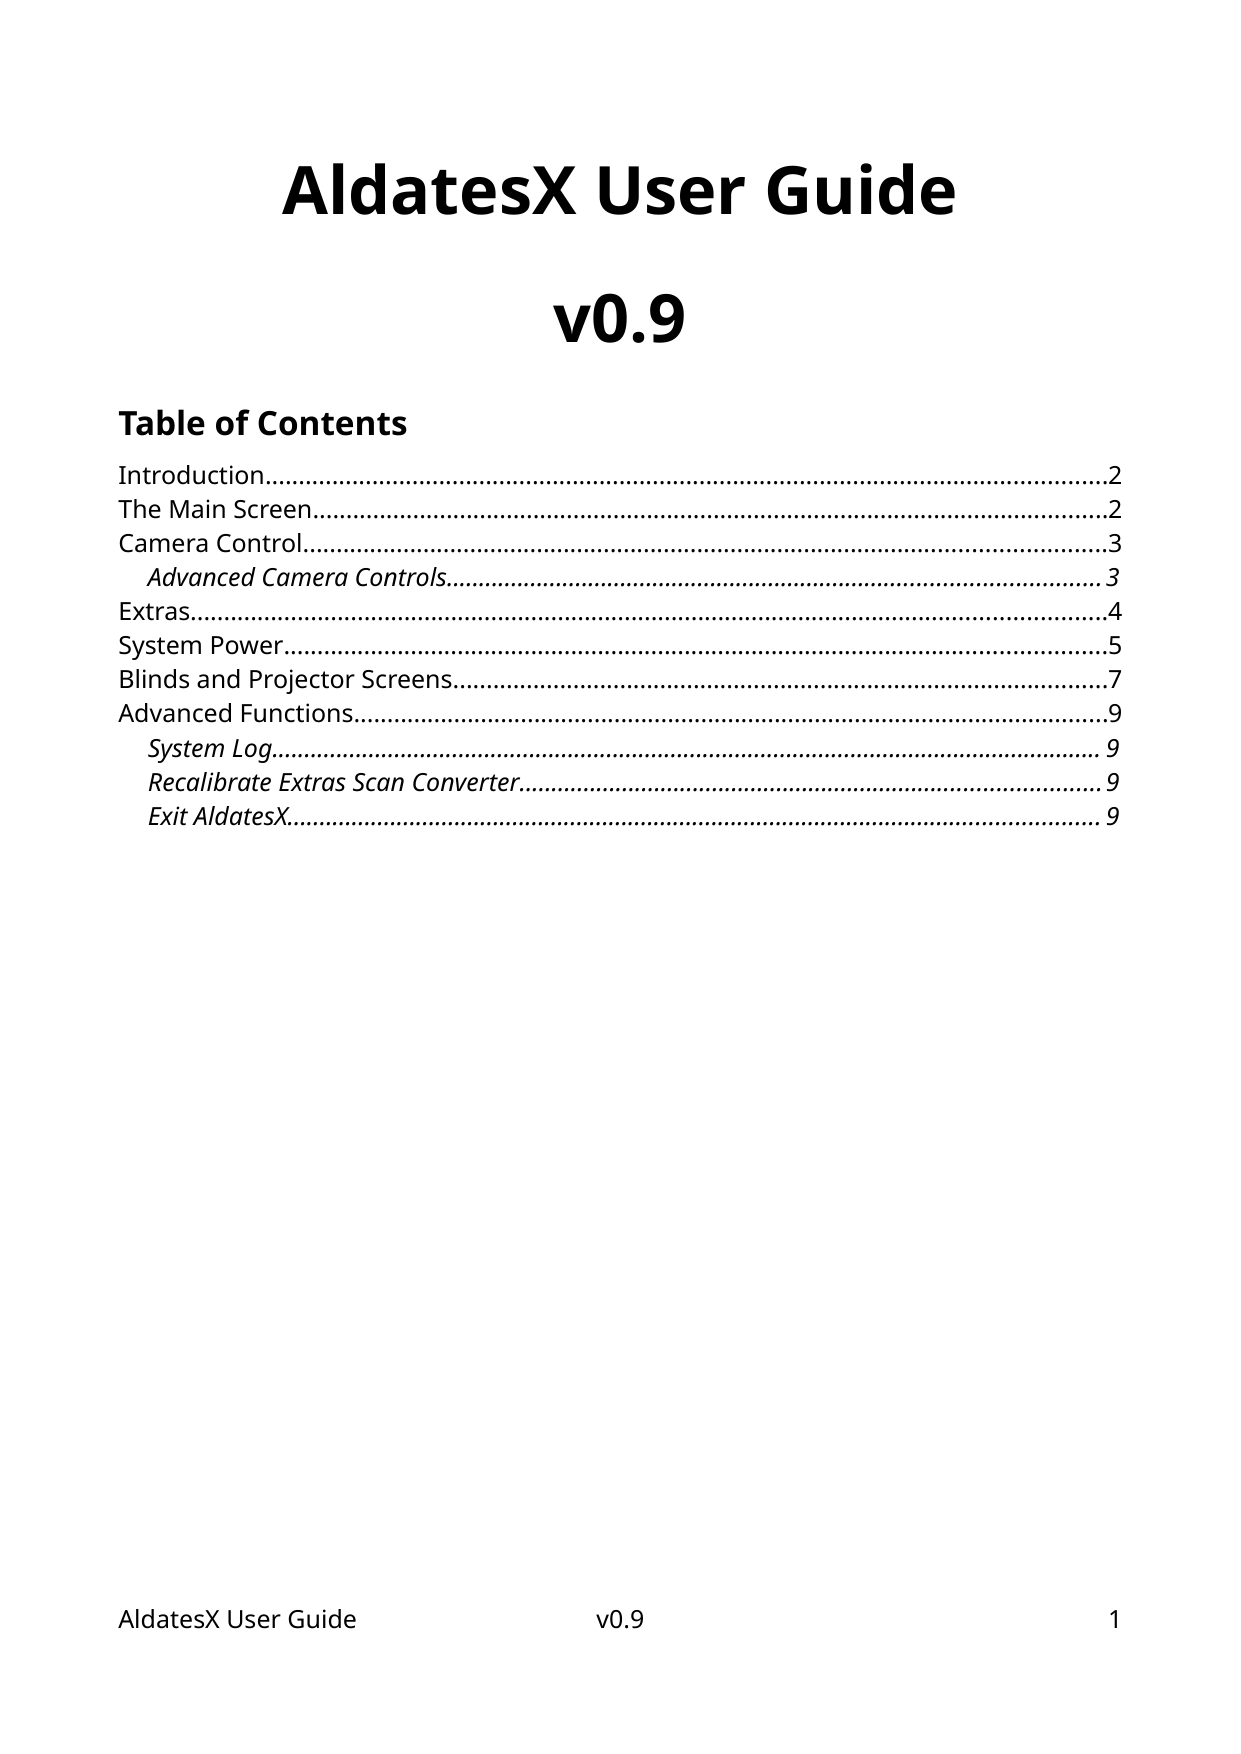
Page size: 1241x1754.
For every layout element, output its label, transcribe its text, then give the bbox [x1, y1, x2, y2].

text Advanced Camera Controls 3 [148, 560, 1122, 594]
text Extras 4 [118, 594, 1122, 628]
text Blinds and Projector Screens 7 [118, 662, 1122, 696]
text Introduction 2 [118, 458, 1122, 492]
text Exit AldatesX 9 [148, 798, 1122, 832]
text Camera Control 3 [118, 526, 1122, 560]
text System Log 9 [148, 730, 1122, 764]
subtitle Table of Contents [118, 400, 1122, 445]
text Advanced Functions 9 [118, 696, 1122, 730]
text The Main Screen 2 [118, 492, 1122, 526]
subtitle AldatesX User Guide [118, 143, 1122, 234]
subtitle v0.9 [118, 271, 1122, 362]
text Recalibrate Extras Scan Converter 9 [148, 764, 1122, 798]
text System Power 5 [118, 628, 1122, 662]
